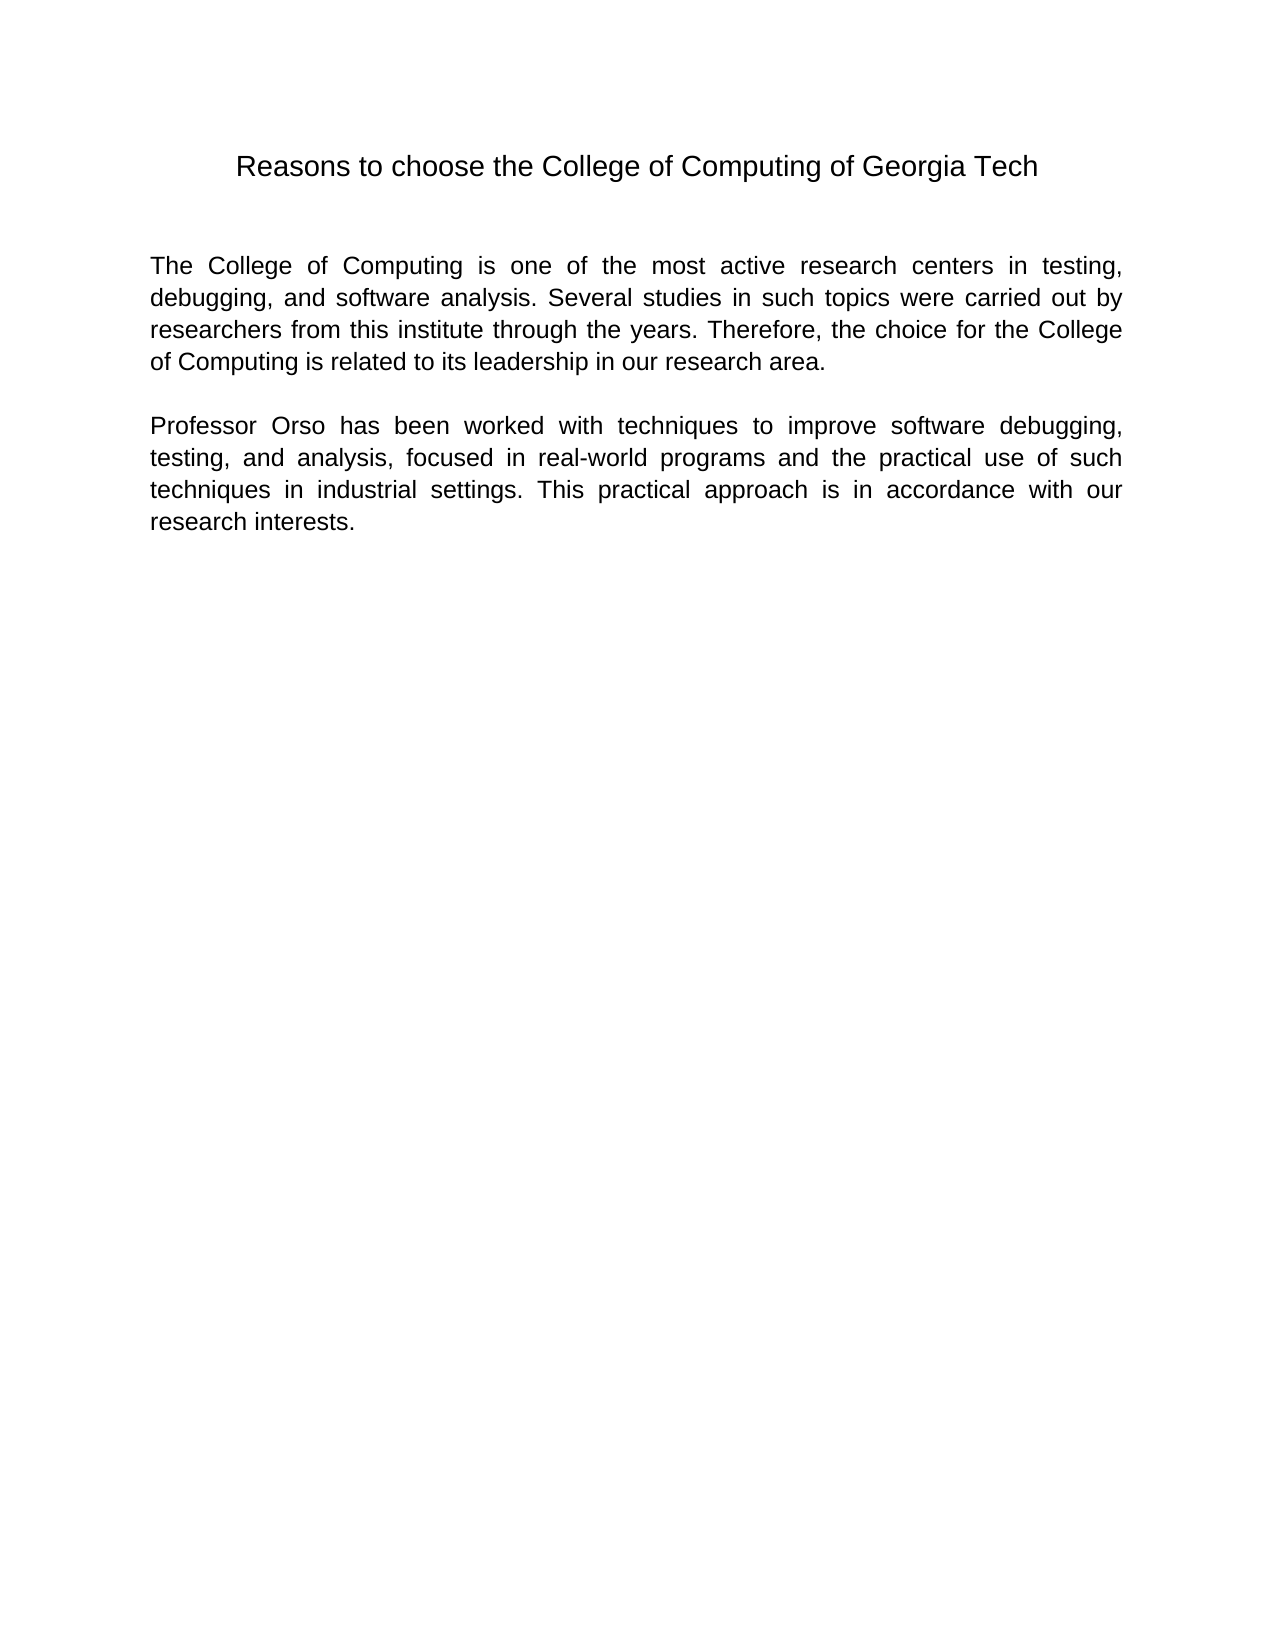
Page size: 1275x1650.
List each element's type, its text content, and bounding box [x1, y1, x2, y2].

text Reasons to choose the College of Computing of Georgia Tech [150, 150, 1125, 183]
text Professor Orso has been worked with techniques to improve software debugging, testing, and analysis, focused in real-world programs and the practical use of such techniques in industrial settings. This practical approach is in accordance with our research interests. [150, 412, 1125, 536]
text The College of Computing is one of the most active research centers in testing, debugging, and software analysis. Several studies in such topics were carried out by researchers from this institute through the years. Therefore, the choice for the College of Computing is related to its leadership in our research area. [150, 252, 1125, 376]
